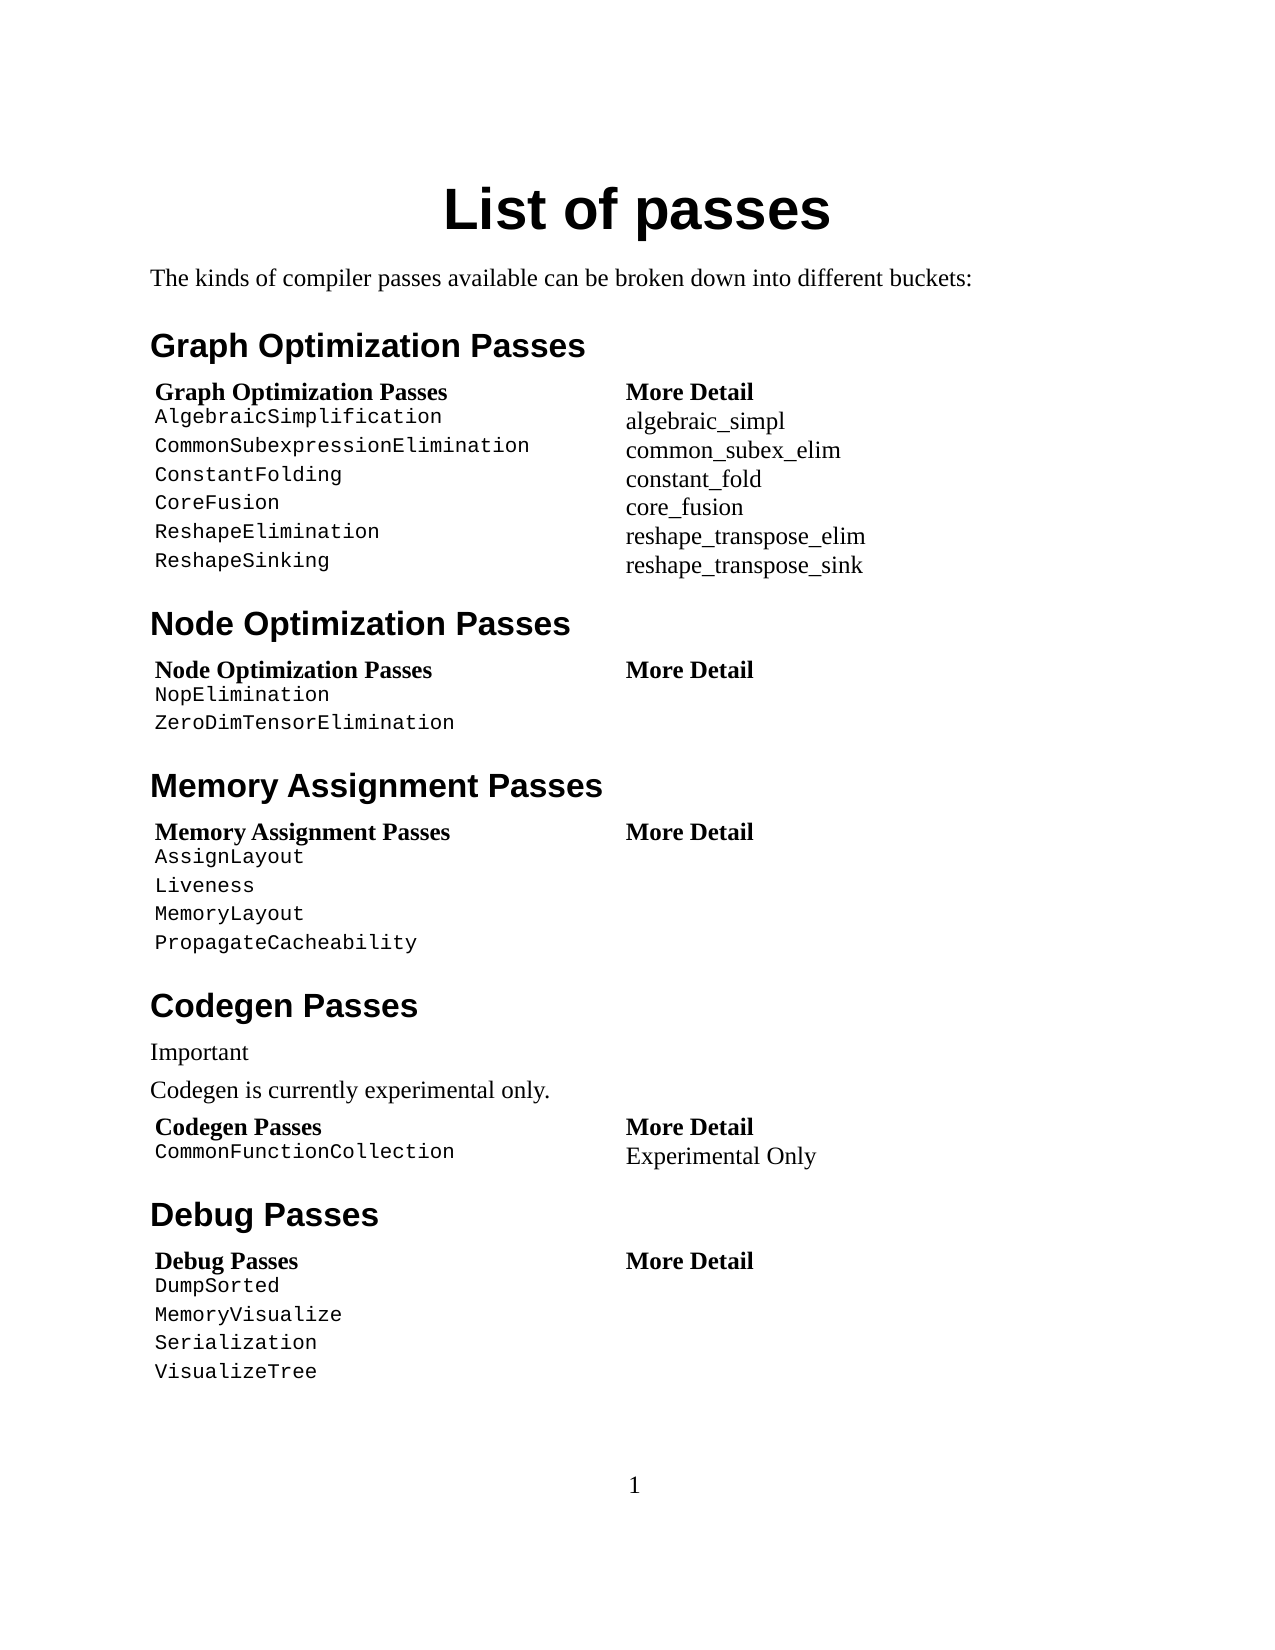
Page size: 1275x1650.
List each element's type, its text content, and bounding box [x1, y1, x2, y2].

table_cell ZeroDimTensorElimination [150, 712, 621, 741]
table_cell constant_fold [621, 464, 1125, 492]
table_header Graph Optimization Passes [150, 378, 621, 406]
table_cell CoreFusion [150, 493, 621, 521]
table_header More Detail [621, 1246, 1125, 1275]
table_cell [621, 932, 1125, 961]
table_cell MemoryVisualize [150, 1304, 621, 1332]
table_header More Detail [621, 1113, 1125, 1141]
table_cell MemoryLayout [150, 904, 621, 932]
table_header Node Optimization Passes [150, 655, 621, 683]
table_cell DumpSorted [150, 1275, 621, 1304]
text The kinds of compiler passes available can be broken down into different buckets: [150, 263, 1125, 292]
subtitle Graph Optimization Passes [150, 326, 1125, 365]
table_cell [621, 1304, 1125, 1332]
table_cell [621, 904, 1125, 932]
table_cell CommonFunctionCollection [150, 1141, 621, 1170]
table_header Memory Assignment Passes [150, 817, 621, 846]
table_cell algebraic_simpl [621, 406, 1125, 435]
table_cell Liveness [150, 875, 621, 903]
table_cell Experimental Only [621, 1141, 1125, 1170]
table_cell CommonSubexpressionElimination [150, 435, 621, 464]
table_header Codegen Passes [150, 1113, 621, 1141]
table_header More Detail [621, 817, 1125, 846]
table_cell ConstantFolding [150, 464, 621, 492]
table_cell AlgebraicSimplification [150, 406, 621, 435]
table_cell reshape_transpose_elim [621, 521, 1125, 550]
table_header More Detail [621, 655, 1125, 683]
text Important [150, 1037, 1125, 1066]
table_cell [621, 1275, 1125, 1304]
subtitle Node Optimization Passes [150, 604, 1125, 642]
table_cell AssignLayout [150, 846, 621, 875]
table_cell PropagateCacheability [150, 932, 621, 961]
table_cell Serialization [150, 1333, 621, 1361]
table_cell ReshapeSinking [150, 550, 621, 579]
table_cell VisualizeTree [150, 1361, 621, 1390]
text Codegen is currently experimental only. [150, 1075, 1125, 1103]
table_cell [621, 712, 1125, 741]
table_cell [621, 846, 1125, 875]
subtitle Codegen Passes [150, 986, 1125, 1024]
table_cell [621, 1361, 1125, 1390]
title List of passes [150, 175, 1125, 242]
table_cell ReshapeElimination [150, 521, 621, 550]
table_cell reshape_transpose_sink [621, 550, 1125, 579]
table_cell [621, 1333, 1125, 1361]
subtitle Debug Passes [150, 1195, 1125, 1234]
subtitle Memory Assignment Passes [150, 766, 1125, 805]
table_cell common_subex_elim [621, 435, 1125, 464]
table_cell NopElimination [150, 684, 621, 712]
table_cell core_fusion [621, 493, 1125, 521]
table_header Debug Passes [150, 1246, 621, 1275]
table_cell [621, 684, 1125, 712]
table_cell [621, 875, 1125, 903]
table_header More Detail [621, 378, 1125, 406]
